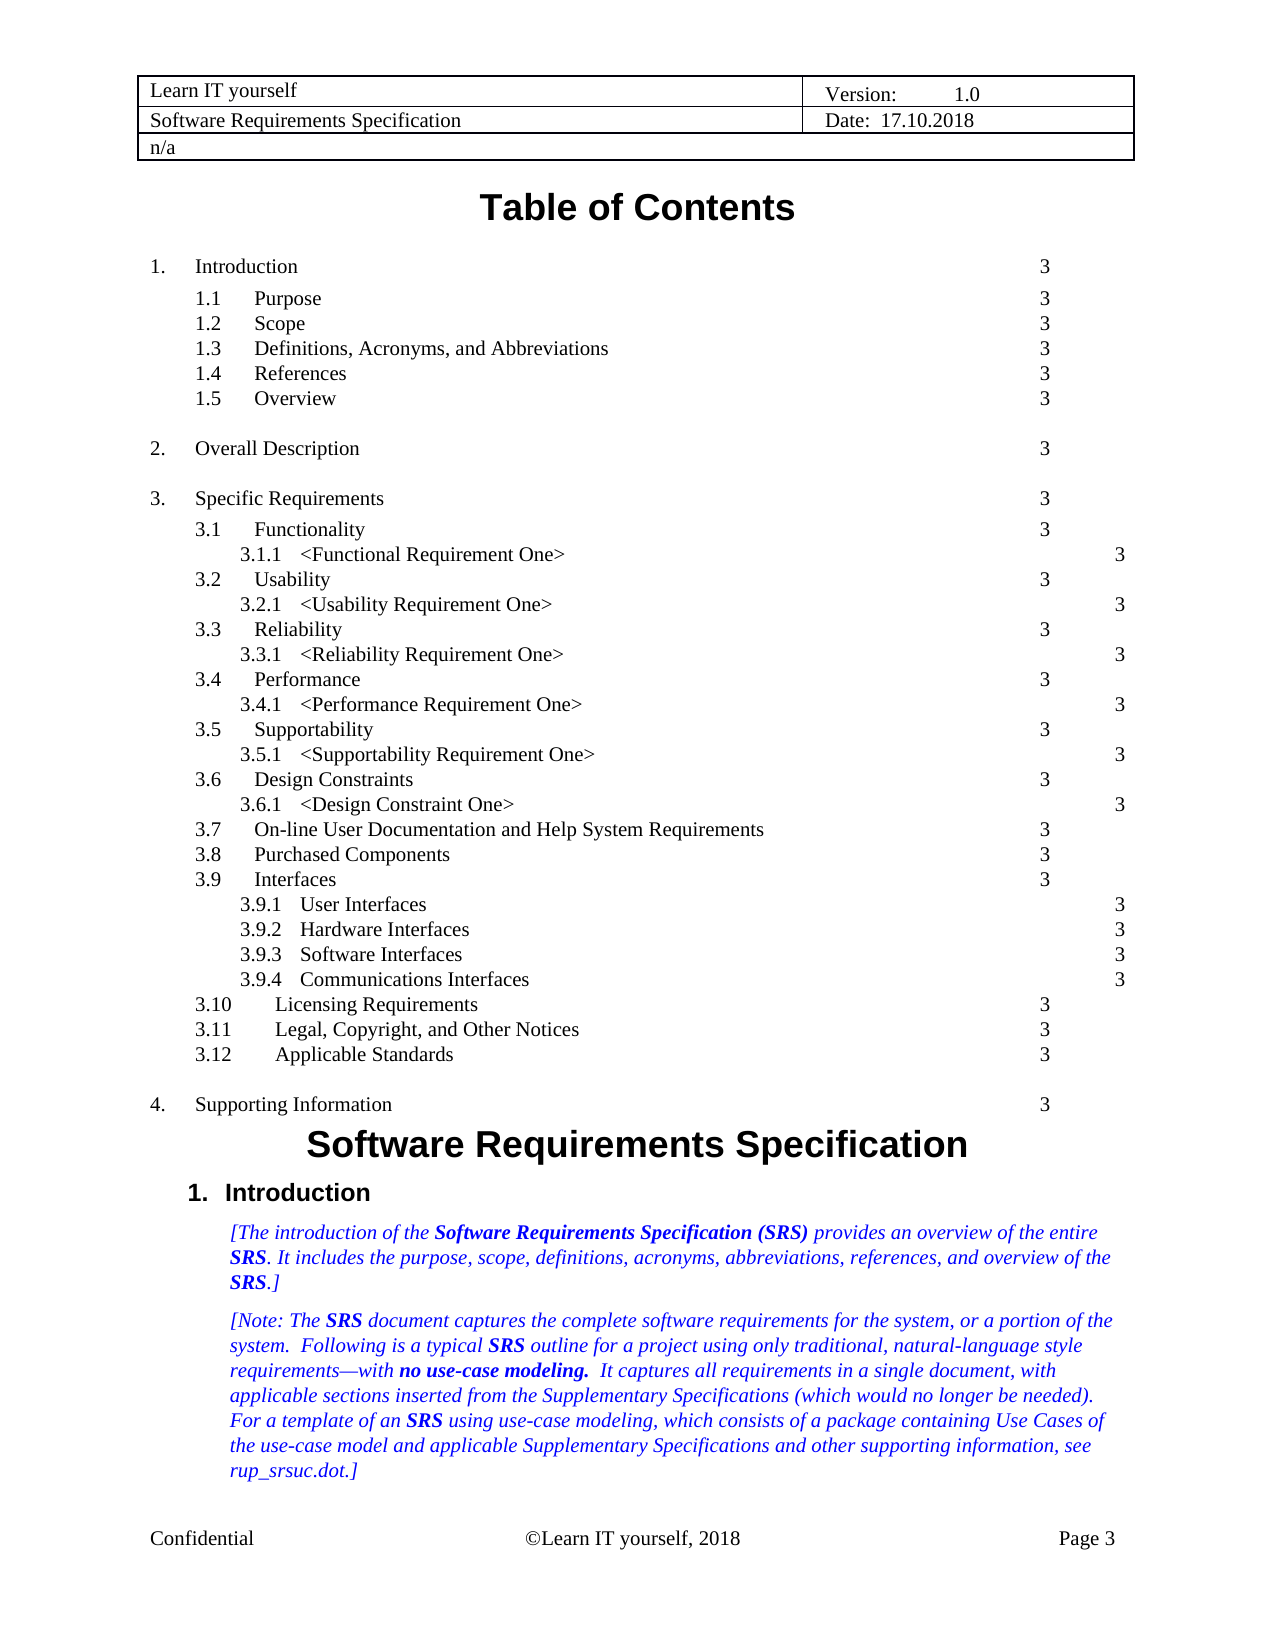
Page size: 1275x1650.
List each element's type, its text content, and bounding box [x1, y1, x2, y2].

text 3.9.4 Communications Interfaces 3 [240, 966, 1125, 991]
text 3.2 Usability 3 [195, 566, 1050, 591]
text 1.5 Overview 3 [195, 385, 1050, 410]
text 3.11 Legal, Copyright, and Other Notices 3 [195, 1016, 1050, 1041]
subtitle Introduction [187, 1178, 1125, 1207]
title Table of Contents [150, 185, 1125, 228]
text 2. Overall Description 3 [150, 435, 1050, 460]
text 3.1 Functionality 3 [195, 516, 1050, 541]
text 3.9.1 User Interfaces 3 [240, 891, 1125, 916]
text 3.1.1 <Functional Requirement One> 3 [240, 541, 1125, 566]
text 1.1 Purpose 3 [195, 285, 1050, 310]
text 3.5 Supportability 3 [195, 716, 1050, 741]
title Software Requirements Specification [150, 1122, 1125, 1165]
text [The introduction of the Software Requirements Specification (SRS) provides an overview of the entire SRS. It includes the purpose, scope, definitions, acronyms, abbreviations, references, and overview of the SRS.] [229, 1219, 1125, 1294]
text 3.9.3 Software Interfaces 3 [240, 941, 1125, 966]
text 3.6 Design Constraints 3 [195, 766, 1050, 791]
text 1. Introduction 3 [150, 253, 1050, 278]
text 3.12 Applicable Standards 3 [195, 1041, 1050, 1066]
text 1.4 References 3 [195, 360, 1050, 385]
text [Note: The SRS document captures the complete software requirements for the system, or a portion of the system. Following is a typical SRS outline for a project using only traditional, natural-language style requirements—with no use-case modeling. It captures all requirements in a single document, with applicable sections inserted from the Supplementary Specifications (which would no longer be needed). For a template of an SRS using use-case modeling, which consists of a package containing Use Cases of the use-case model and applicable Supplementary Specifications and other supporting information, see rup_srsuc.dot.] [229, 1307, 1125, 1482]
text 1.3 Definitions, Acronyms, and Abbreviations 3 [195, 335, 1050, 360]
text 3.4.1 <Performance Requirement One> 3 [240, 691, 1125, 716]
text 3.9 Interfaces 3 [195, 866, 1050, 891]
text 3. Specific Requirements 3 [150, 485, 1050, 510]
text 3.5.1 <Supportability Requirement One> 3 [240, 741, 1125, 766]
text 4. Supporting Information 3 [150, 1091, 1050, 1116]
text 3.3 Reliability 3 [195, 616, 1050, 641]
text 3.6.1 <Design Constraint One> 3 [240, 791, 1125, 816]
text 3.9.2 Hardware Interfaces 3 [240, 916, 1125, 941]
text 3.2.1 <Usability Requirement One> 3 [240, 591, 1125, 616]
text 3.4 Performance 3 [195, 666, 1050, 691]
text 3.8 Purchased Components 3 [195, 841, 1050, 866]
text 3.10 Licensing Requirements 3 [195, 991, 1050, 1016]
text 1.2 Scope 3 [195, 310, 1050, 335]
text 3.3.1 <Reliability Requirement One> 3 [240, 641, 1125, 666]
text 3.7 On-line User Documentation and Help System Requirements 3 [195, 816, 1050, 841]
